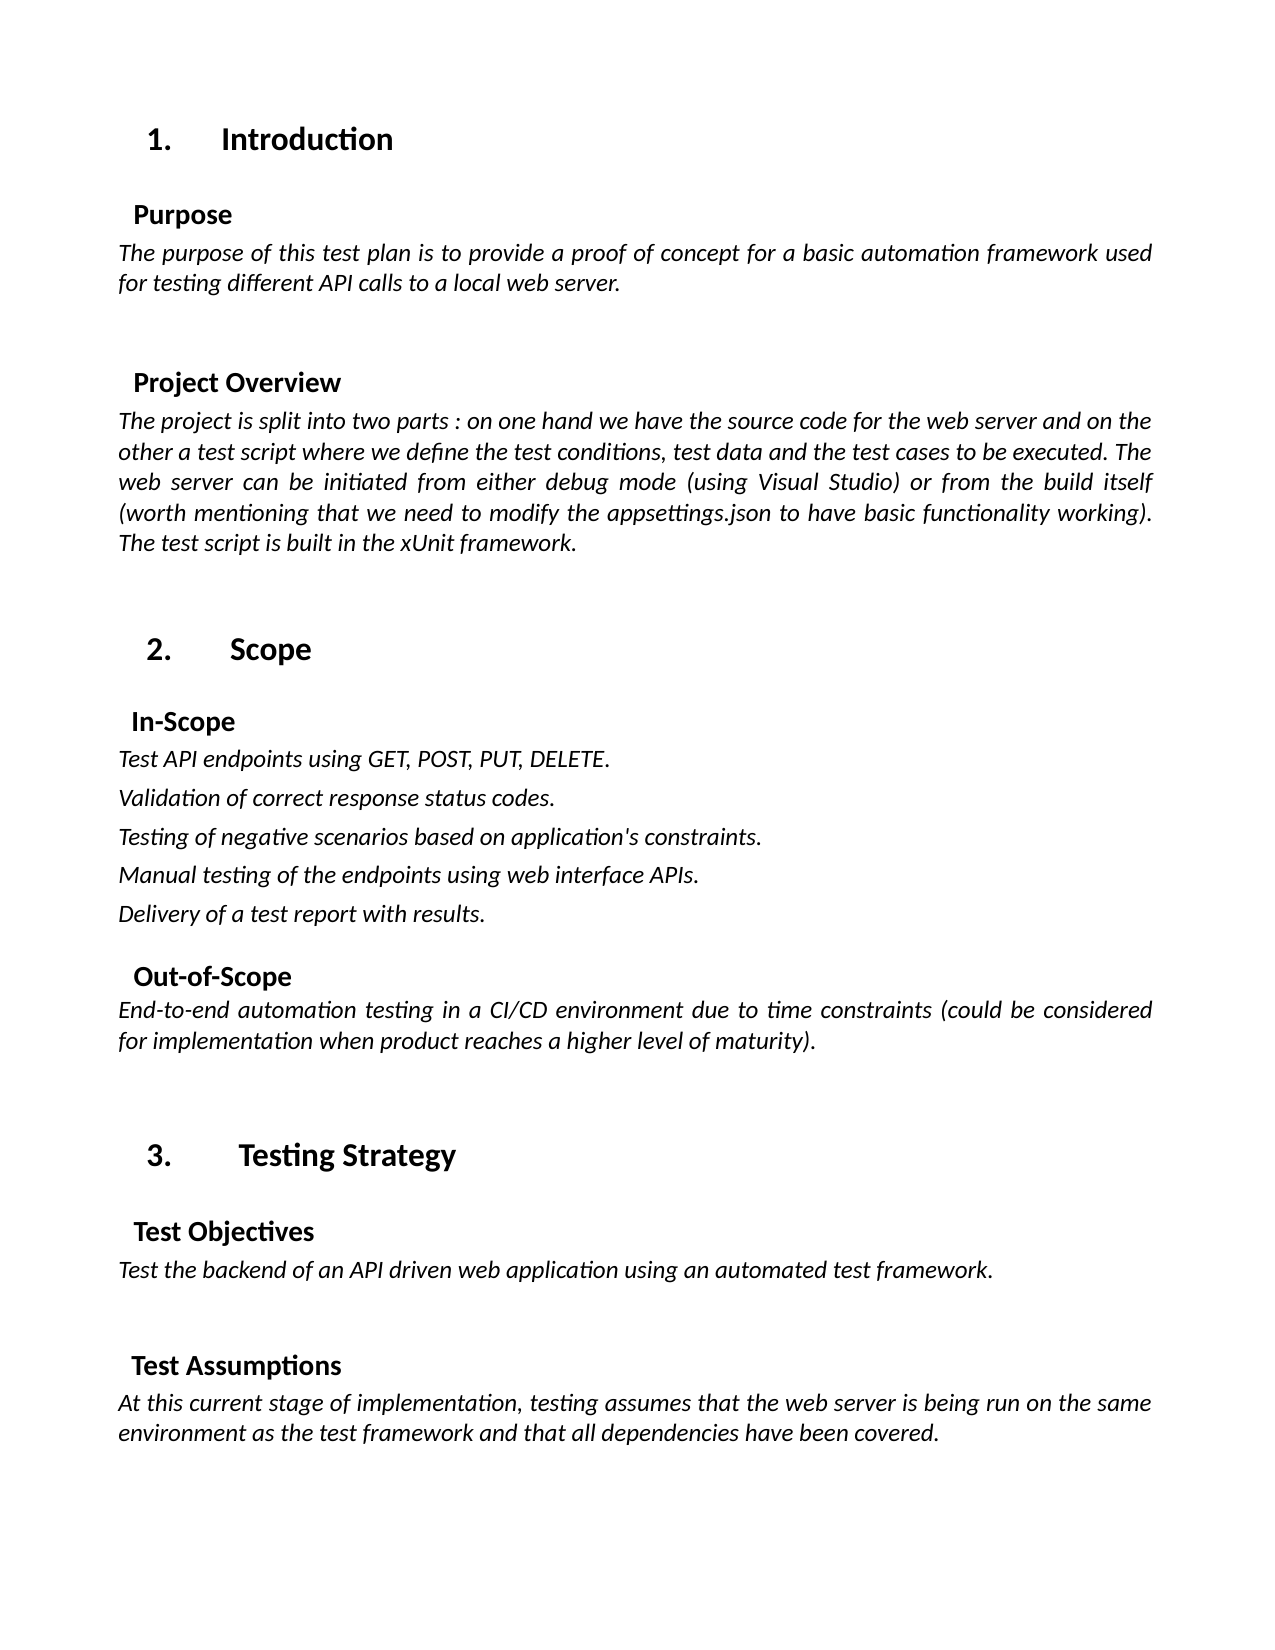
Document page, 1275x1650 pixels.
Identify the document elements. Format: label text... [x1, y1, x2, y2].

text At this current stage of implementation, testing assumes that the web server is being run on the same environment as the test framework and that all dependencies have been covered. [118, 1387, 1157, 1448]
text End-to-end automation testing in a CI/CD environment due to time constraints (could be considered for implementation when product reaches a higher level of maturity). [118, 994, 1157, 1056]
text Test the backend of an API driven web application using an automated test framework. [118, 1254, 1157, 1285]
subtitle In-Scope [118, 703, 1157, 739]
subtitle Project Overview [118, 360, 1157, 401]
text Validation of correct response status codes. [118, 782, 1157, 812]
text Delivery of a test report with results. [118, 898, 1157, 929]
text Testing of negative scenarios based on application's constraints. [118, 821, 1157, 851]
subtitle Test Assumptions [118, 1347, 1157, 1382]
subtitle Scope [146, 624, 1157, 670]
subtitle Test Objectives [118, 1209, 1157, 1250]
text Manual testing of the endpoints using web interface APIs. [118, 859, 1157, 890]
subtitle Testing Strategy [146, 1130, 1157, 1176]
text The purpose of this test plan is to provide a proof of concept for a basic automation framework used for testing different API calls to a local web server. [118, 237, 1157, 298]
subtitle Out-of-Scope [118, 954, 1157, 994]
text Test API endpoints using GET, POST, PUT, DELETE. [118, 743, 1157, 773]
subtitle Introduction [146, 118, 1157, 159]
text The project is split into two parts : on one hand we have the source code for the web server and on the other a test script where we define the test conditions, test data and the test cases to be executed. The web server can be initiated from either debug mode (using Visual Studio) or from the build itself (worth mentioning that we need to modify the appsettings.json to have basic functionality working). The test script is built in the xUnit framework. [118, 405, 1157, 558]
subtitle Purpose [118, 192, 1157, 233]
